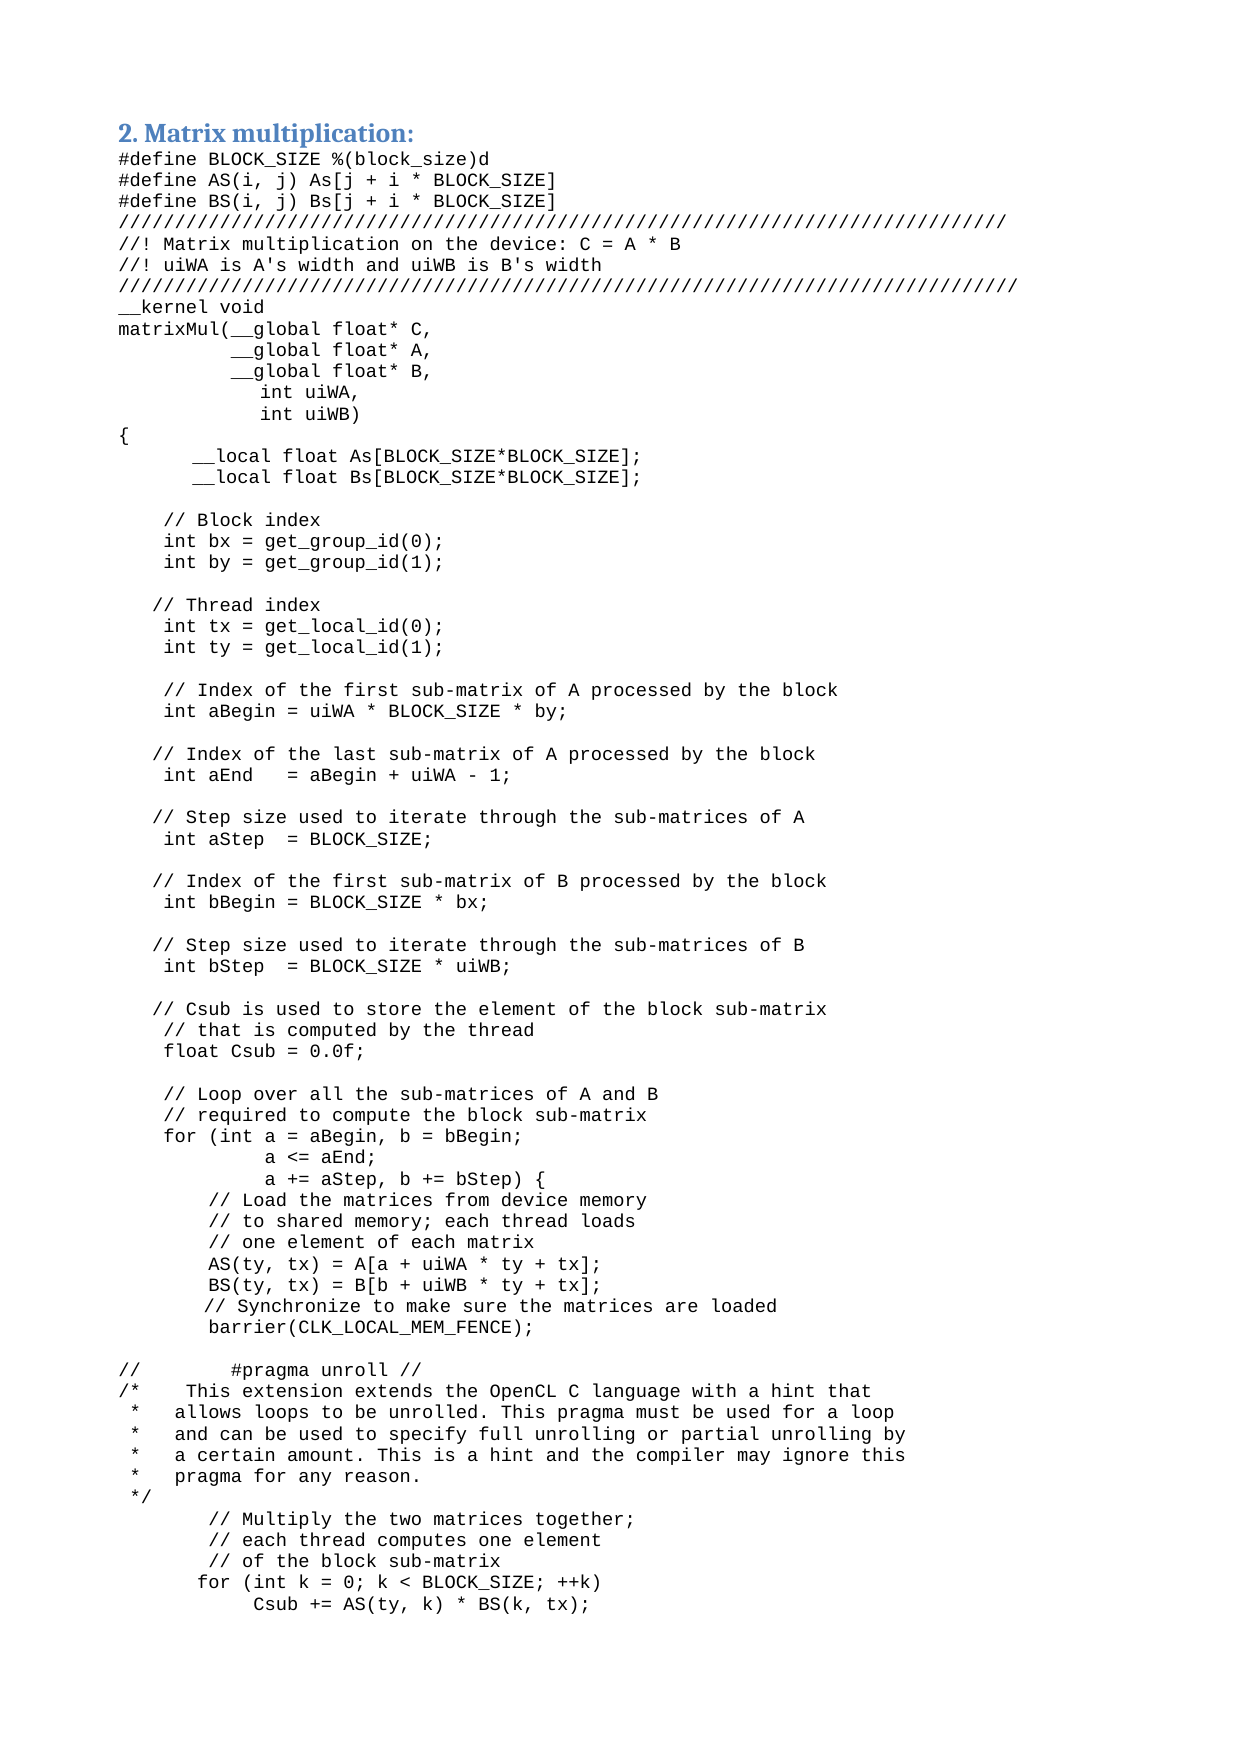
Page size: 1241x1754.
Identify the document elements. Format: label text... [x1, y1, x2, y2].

text //////////////////////////////////////////////////////////////////////////////// [118, 277, 1122, 298]
text for (int a = aBegin, b = bBegin; [118, 1127, 1122, 1148]
text matrixMul(__global float* C, [118, 319, 1122, 341]
text // one element of each matrix [118, 1233, 1122, 1254]
text int aBegin = uiWA * BLOCK_SIZE * by; [118, 702, 1122, 723]
text a <= aEnd; [118, 1148, 1122, 1169]
text __local float Bs[BLOCK_SIZE*BLOCK_SIZE]; [118, 468, 1122, 489]
text // Step size used to iterate through the sub-matrices of A [118, 808, 1122, 829]
text // that is computed by the thread [118, 1021, 1122, 1042]
text /////////////////////////////////////////////////////////////////////////////// [118, 213, 1122, 234]
text #define AS(i, j) As[j + i * BLOCK_SIZE] [118, 171, 1122, 192]
text // Load the matrices from device memory [118, 1191, 1122, 1212]
text int aEnd = aBegin + uiWA - 1; [118, 766, 1122, 787]
text // Synchronize to make sure the matrices are loaded [118, 1297, 1122, 1318]
text Csub += AS(ty, k) * BS(k, tx); [118, 1594, 1122, 1616]
text * a certain amount. This is a hint and the compiler may ignore this [118, 1446, 1122, 1467]
text // #pragma unroll // [118, 1361, 1122, 1382]
text //! uiWA is A's width and uiWB is B's width [118, 256, 1122, 277]
text // Block index [118, 511, 1122, 532]
text __global float* A, [118, 341, 1122, 362]
text int ty = get_local_id(1); [118, 638, 1122, 659]
text __kernel void [118, 298, 1122, 319]
text // Thread index [118, 596, 1122, 617]
text int bBegin = BLOCK_SIZE * bx; [118, 893, 1122, 914]
text // of the block sub-matrix [118, 1552, 1122, 1573]
text int by = get_group_id(1); [118, 553, 1122, 574]
text __global float* B, [118, 362, 1122, 383]
text #define BS(i, j) Bs[j + i * BLOCK_SIZE] [118, 192, 1122, 213]
text BS(ty, tx) = B[b + uiWB * ty + tx]; [118, 1276, 1122, 1297]
text // each thread computes one element [118, 1531, 1122, 1552]
text * pragma for any reason. [118, 1467, 1122, 1488]
text // Step size used to iterate through the sub-matrices of B [118, 936, 1122, 957]
text for (int k = 0; k < BLOCK_SIZE; ++k) [118, 1573, 1122, 1594]
text barrier(CLK_LOCAL_MEM_FENCE); [118, 1318, 1122, 1339]
text int tx = get_local_id(0); [118, 617, 1122, 638]
text int aStep = BLOCK_SIZE; [118, 829, 1122, 851]
text // Index of the last sub-matrix of A processed by the block [118, 744, 1122, 766]
text int uiWB) [118, 404, 1122, 426]
text float Csub = 0.0f; [118, 1042, 1122, 1063]
text a += aStep, b += bStep) { [118, 1169, 1122, 1191]
text // Loop over all the sub-matrices of A and B [118, 1084, 1122, 1106]
text /* This extension extends the OpenCL C language with a hint that [118, 1382, 1122, 1403]
text * and can be used to specify full unrolling or partial unrolling by [118, 1424, 1122, 1446]
text int bx = get_group_id(0); [118, 532, 1122, 553]
text int bStep = BLOCK_SIZE * uiWB; [118, 957, 1122, 978]
text // Index of the first sub-matrix of A processed by the block [118, 681, 1122, 702]
subtitle 2. Matrix multiplication: [118, 118, 1122, 149]
text int uiWA, [118, 383, 1122, 404]
text __local float As[BLOCK_SIZE*BLOCK_SIZE]; [118, 447, 1122, 468]
text // Multiply the two matrices together; [118, 1509, 1122, 1531]
text // Csub is used to store the element of the block sub-matrix [118, 999, 1122, 1021]
text // Index of the first sub-matrix of B processed by the block [118, 872, 1122, 893]
text */ [118, 1488, 1122, 1509]
text //! Matrix multiplication on the device: C = A * B [118, 234, 1122, 256]
text #define BLOCK_SIZE %(block_size)d [118, 149, 1122, 171]
text { [118, 426, 1122, 447]
text * allows loops to be unrolled. This pragma must be used for a loop [118, 1403, 1122, 1424]
text // to shared memory; each thread loads [118, 1212, 1122, 1233]
text AS(ty, tx) = A[a + uiWA * ty + tx]; [118, 1254, 1122, 1276]
text // required to compute the block sub-matrix [118, 1106, 1122, 1127]
